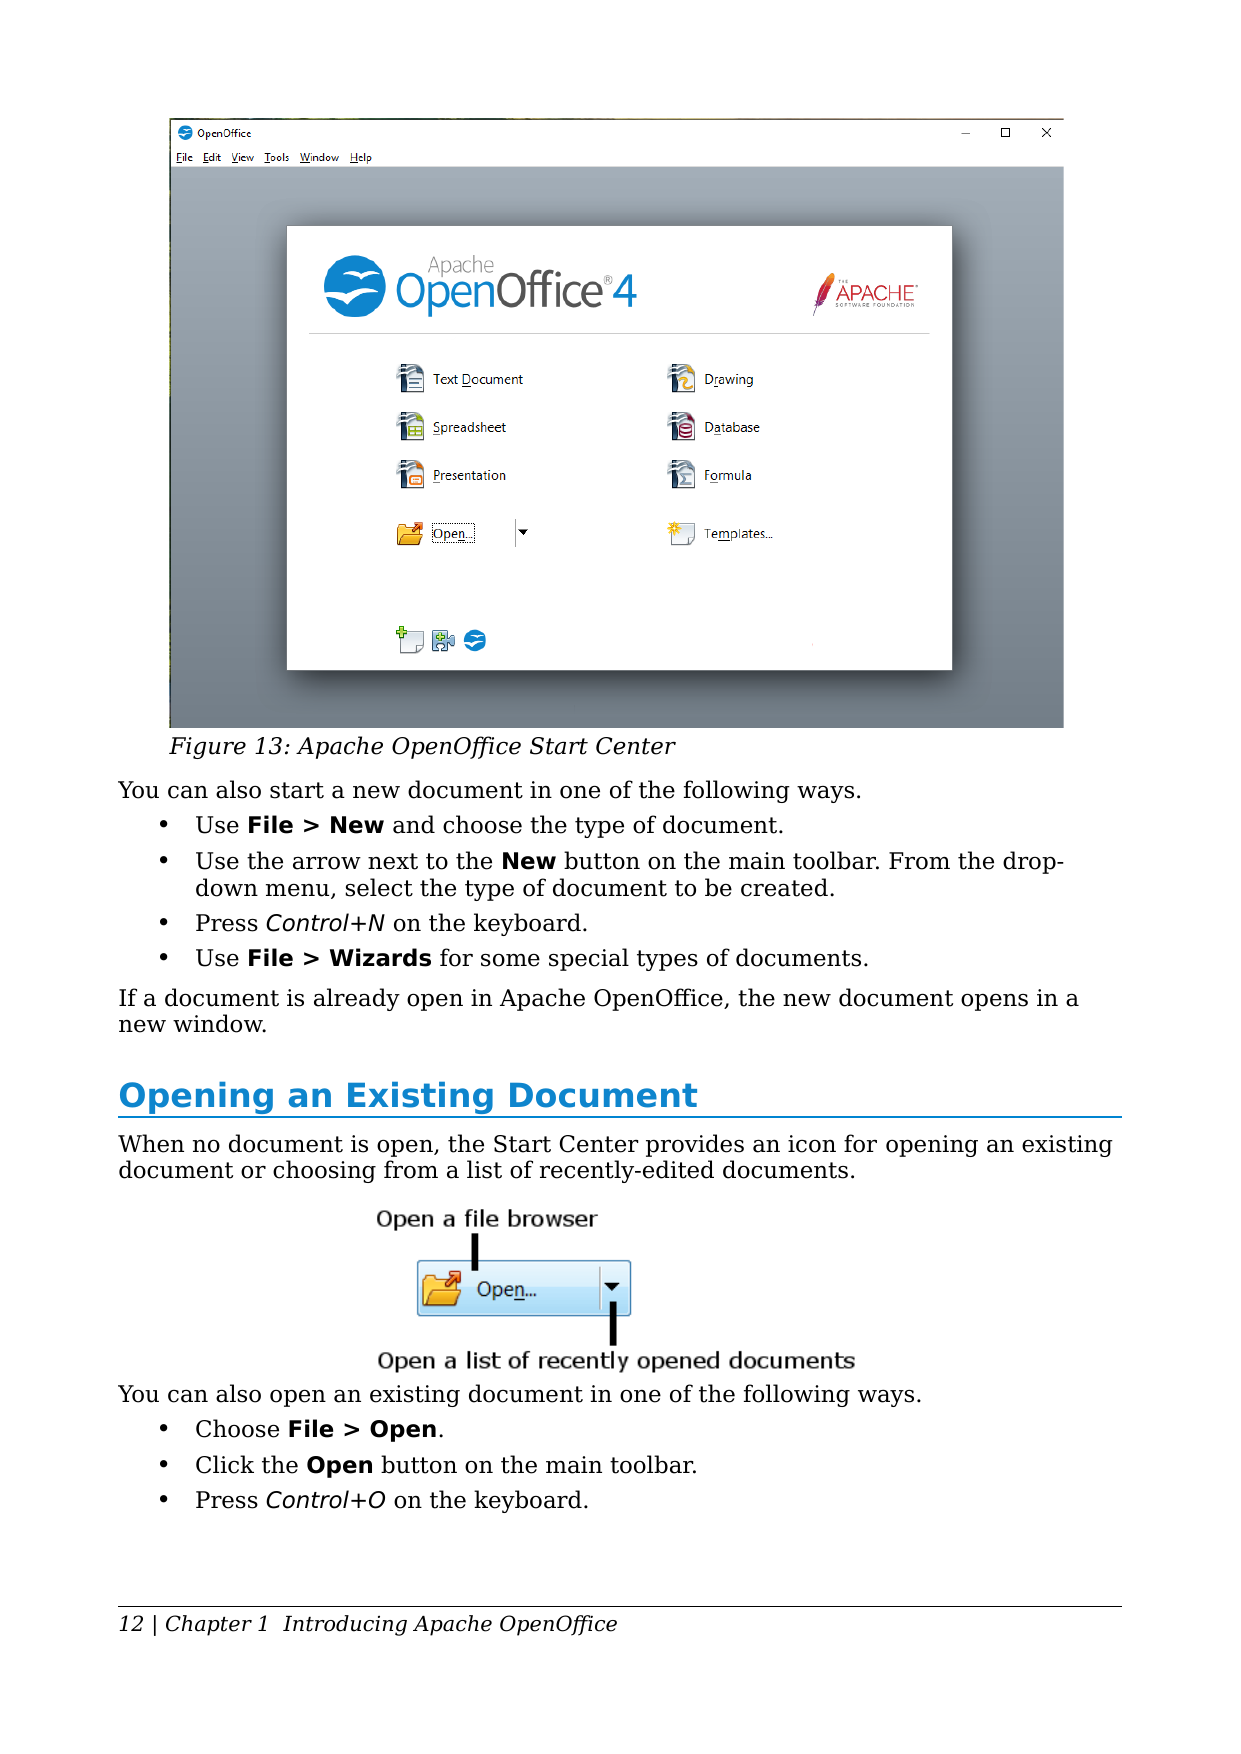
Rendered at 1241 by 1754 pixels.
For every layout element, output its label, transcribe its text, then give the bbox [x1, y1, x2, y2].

list Use the arrow next to the New button on the main toolbar. From the drop-down menu, select the type of document to be created. [156, 846, 1122, 902]
list Use File > New and choose the type of document. [156, 811, 1122, 840]
list Choose File > Open. [156, 1414, 1122, 1444]
list You can also open an existing document in one of the following ways. [118, 1381, 1122, 1408]
text When no document is open, the Start Center provides an icon for opening an existing document or choosing from a list of recently-edited documents. [118, 1131, 1122, 1184]
picture [169, 118, 1064, 728]
picture [368, 1196, 872, 1382]
text Figure 13: Apache OpenOffice Start Center [169, 728, 1063, 759]
list Use File > Wizards for some special types of documents. [156, 943, 1122, 973]
list Press Control+N on the keyboard. [156, 908, 1122, 937]
subtitle Opening an Existing Document [118, 1077, 1122, 1116]
list Press Control+O on the keyboard. [156, 1485, 1122, 1514]
list Click the Open button on the main toolbar. [156, 1450, 1122, 1479]
list You can also start a new document in one of the following ways. [118, 777, 1122, 804]
text If a document is already open in Apache OpenOffice, the new document opens in a new window. [118, 985, 1122, 1038]
